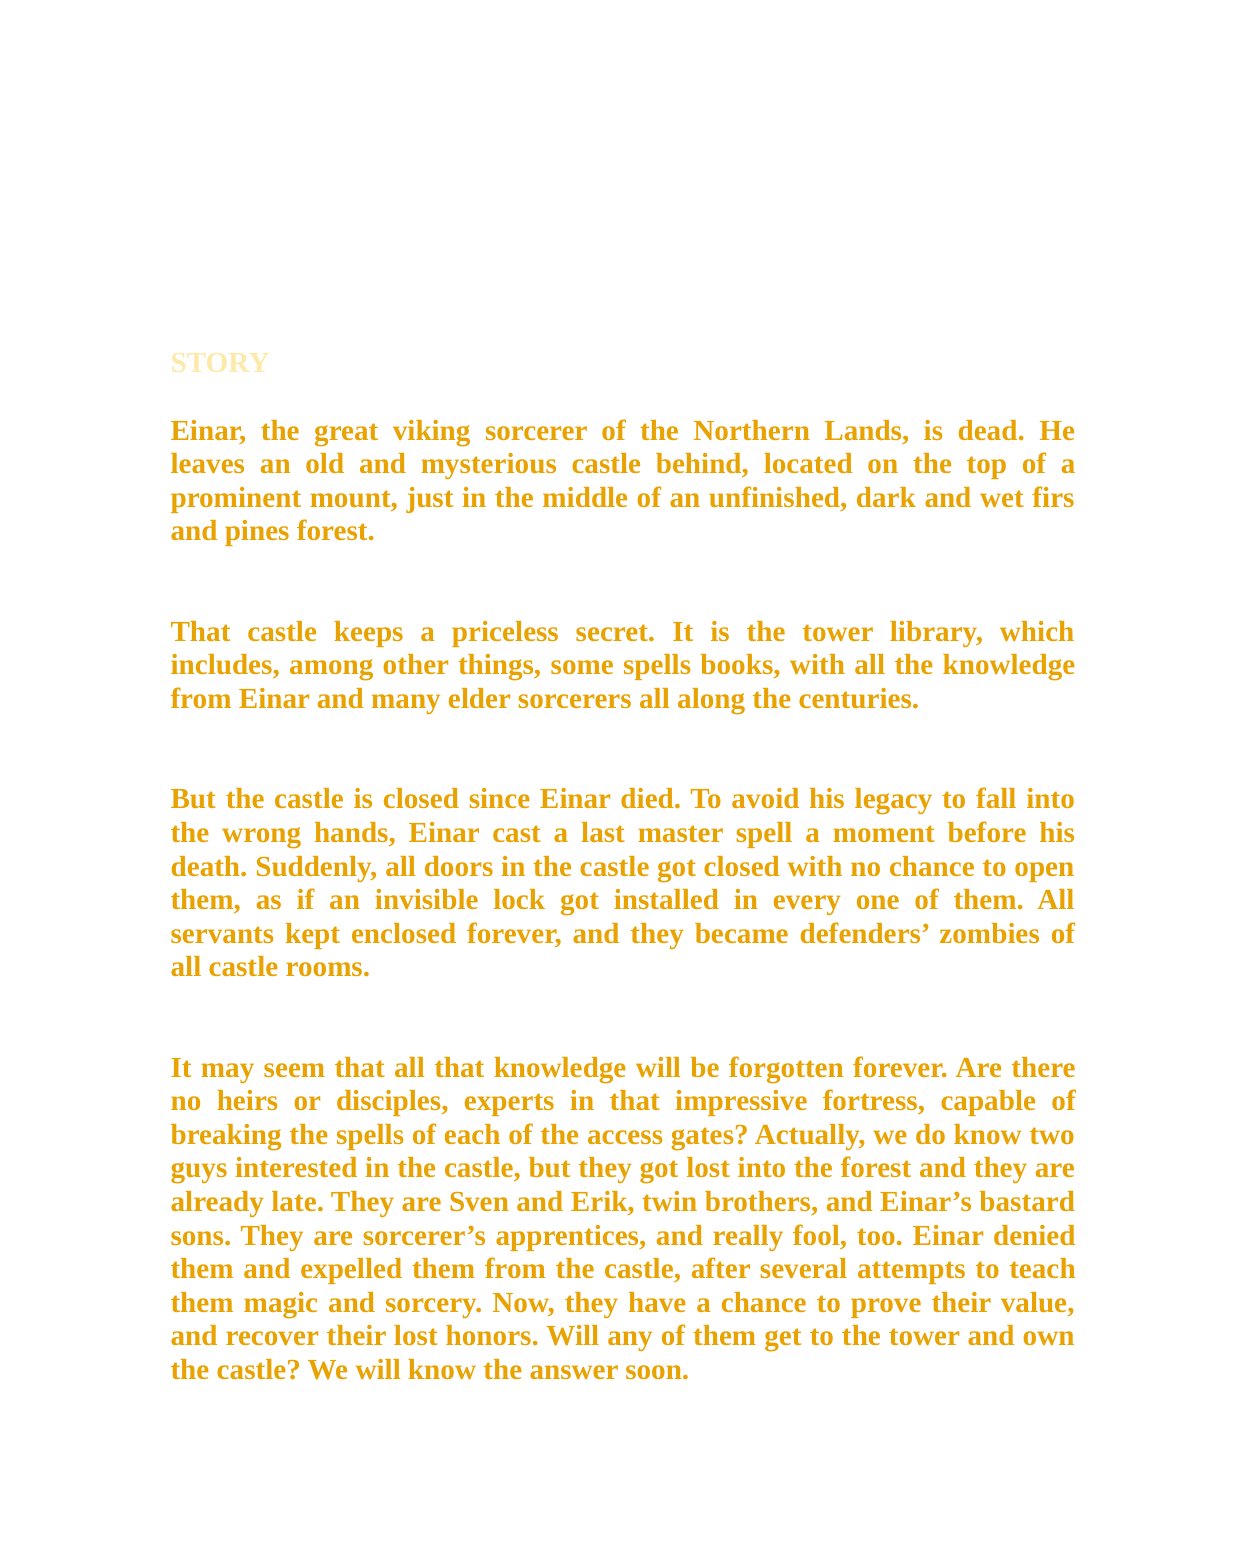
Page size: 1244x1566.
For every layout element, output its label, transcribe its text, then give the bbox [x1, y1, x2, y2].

text But the castle is closed since Einar died. To avoid his legacy to fall into the wrong hands, Einar cast a last master spell a moment before his death. Suddenly, all doors in the castle got closed with no chance to open them, as if an invisible lock got installed in every one of them. All servants kept enclosed forever, and they became defenders’ zombies of all castle rooms. [170, 782, 1076, 983]
text STORY [170, 346, 1076, 379]
text It may seem that all that knowledge will be forgotten forever. Are there no heirs or disciples, experts in that impressive fortress, capable of breaking the spells of each of the access gates? Actually, we do know two guys interested in the castle, but they got lost into the forest and they are already late. They are Sven and Erik, twin brothers, and Einar’s bastard sons. They are sorcerer’s apprentices, and really fool, too. Einar denied them and expelled them from the castle, after several attempts to teach them magic and sorcery. Now, they have a chance to prove their value, and recover their lost honors. Will any of them get to the tower and own the castle? We will know the answer soon. [170, 1050, 1076, 1385]
text That castle keeps a priceless secret. It is the tower library, which includes, among other things, some spells books, with all the knowledge from Einar and many elder sorcerers all along the centuries. [170, 614, 1076, 714]
text Einar, the great viking sorcerer of the Northern Lands, is dead. He leaves an old and mysterious castle behind, located on the top of a prominent mount, just in the middle of an unfinished, dark and wet firs and pines forest. [170, 413, 1076, 547]
